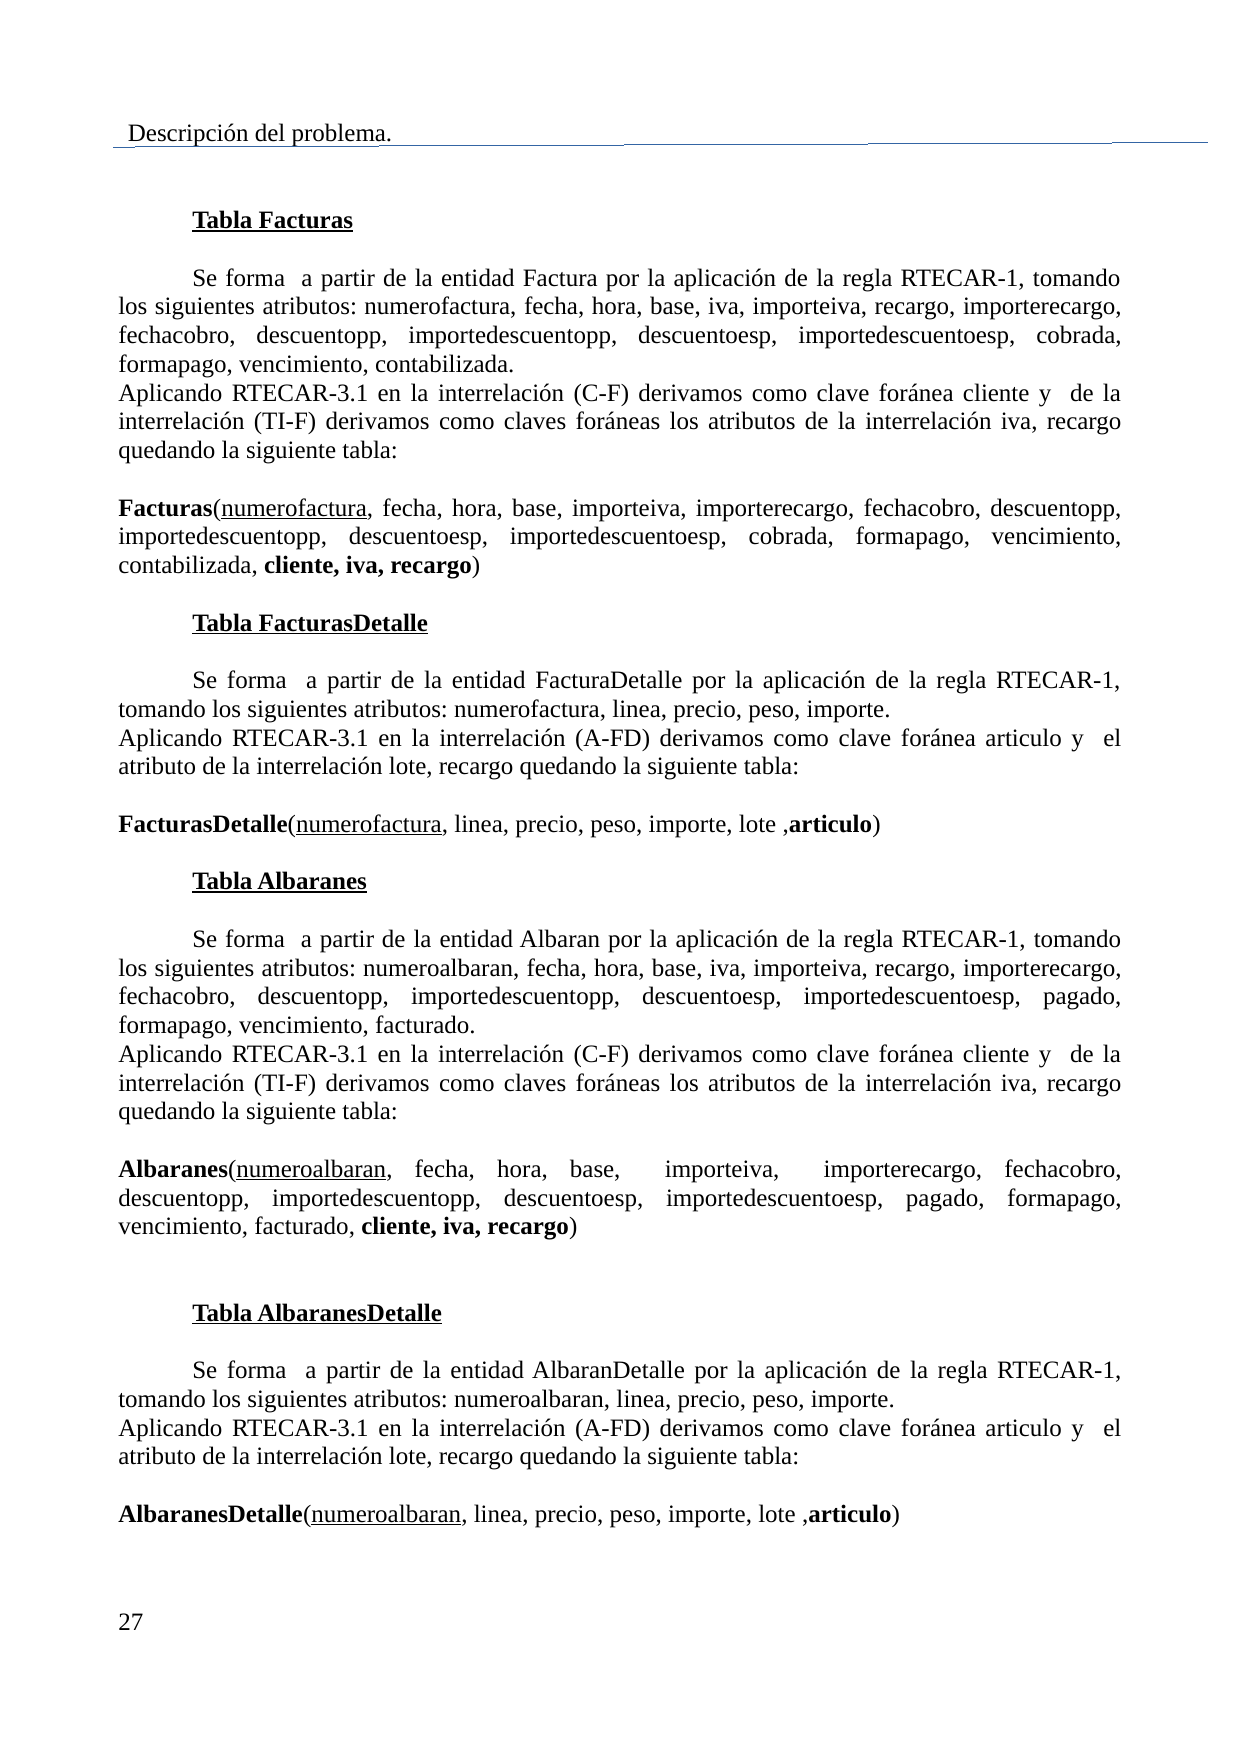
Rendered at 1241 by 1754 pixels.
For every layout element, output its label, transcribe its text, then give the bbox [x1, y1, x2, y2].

text Tabla FacturasDetalle [118, 608, 1122, 636]
text Se forma a partir de la entidad Albaran por la aplicación de la regla RTECAR-1, tomando los siguientes atributos: numeroalbaran, fecha, hora, base, iva, importeiva, recargo, importerecargo, fechacobro, descuentopp, importedescuentopp, descuentoesp, importedescuentoesp, pagado, formapago, vencimiento, facturado. [118, 924, 1122, 1039]
text Tabla AlbaranesDetalle [118, 1298, 1122, 1326]
text Tabla Facturas [118, 205, 1122, 234]
text Aplicando RTECAR-3.1 en la interrelación (A-FD) derivamos como clave foránea articulo y el atributo de la interrelación lote, recargo quedando la siguiente tabla: [118, 723, 1122, 780]
text Se forma a partir de la entidad AlbaranDetalle por la aplicación de la regla RTECAR-1, tomando los siguientes atributos: numeroalbaran, linea, precio, peso, importe. [118, 1355, 1122, 1413]
text FacturasDetalle(numerofactura, linea, precio, peso, importe, lote ,articulo) [118, 809, 1122, 838]
text Aplicando RTECAR-3.1 en la interrelación (C-F) derivamos como clave foránea cliente y de la interrelación (TI-F) derivamos como claves foráneas los atributos de la interrelación iva, recargo quedando la siguiente tabla: [118, 1039, 1122, 1125]
text Albaranes(numeroalbaran, fecha, hora, base, importeiva, importerecargo, fechacobro, descuentopp, importedescuentopp, descuentoesp, importedescuentoesp, pagado, formapago, vencimiento, facturado, cliente, iva, recargo) [118, 1154, 1122, 1240]
text Aplicando RTECAR-3.1 en la interrelación (A-FD) derivamos como clave foránea articulo y el atributo de la interrelación lote, recargo quedando la siguiente tabla: [118, 1413, 1122, 1470]
text Se forma a partir de la entidad Factura por la aplicación de la regla RTECAR-1, tomando los siguientes atributos: numerofactura, fecha, hora, base, iva, importeiva, recargo, importerecargo, fechacobro, descuentopp, importedescuentopp, descuentoesp, importedescuentoesp, cobrada, formapago, vencimiento, contabilizada. [118, 263, 1122, 378]
text AlbaranesDetalle(numeroalbaran, linea, precio, peso, importe, lote ,articulo) [118, 1499, 1122, 1528]
text Tabla Albaranes [118, 866, 1122, 895]
text Se forma a partir de la entidad FacturaDetalle por la aplicación de la regla RTECAR-1, tomando los siguientes atributos: numerofactura, linea, precio, peso, importe. [118, 665, 1122, 723]
text Facturas(numerofactura, fecha, hora, base, importeiva, importerecargo, fechacobro, descuentopp, importedescuentopp, descuentoesp, importedescuentoesp, cobrada, formapago, vencimiento, contabilizada, cliente, iva, recargo) [118, 493, 1122, 579]
text Aplicando RTECAR-3.1 en la interrelación (C-F) derivamos como clave foránea cliente y de la interrelación (TI-F) derivamos como claves foráneas los atributos de la interrelación iva, recargo quedando la siguiente tabla: [118, 378, 1122, 464]
